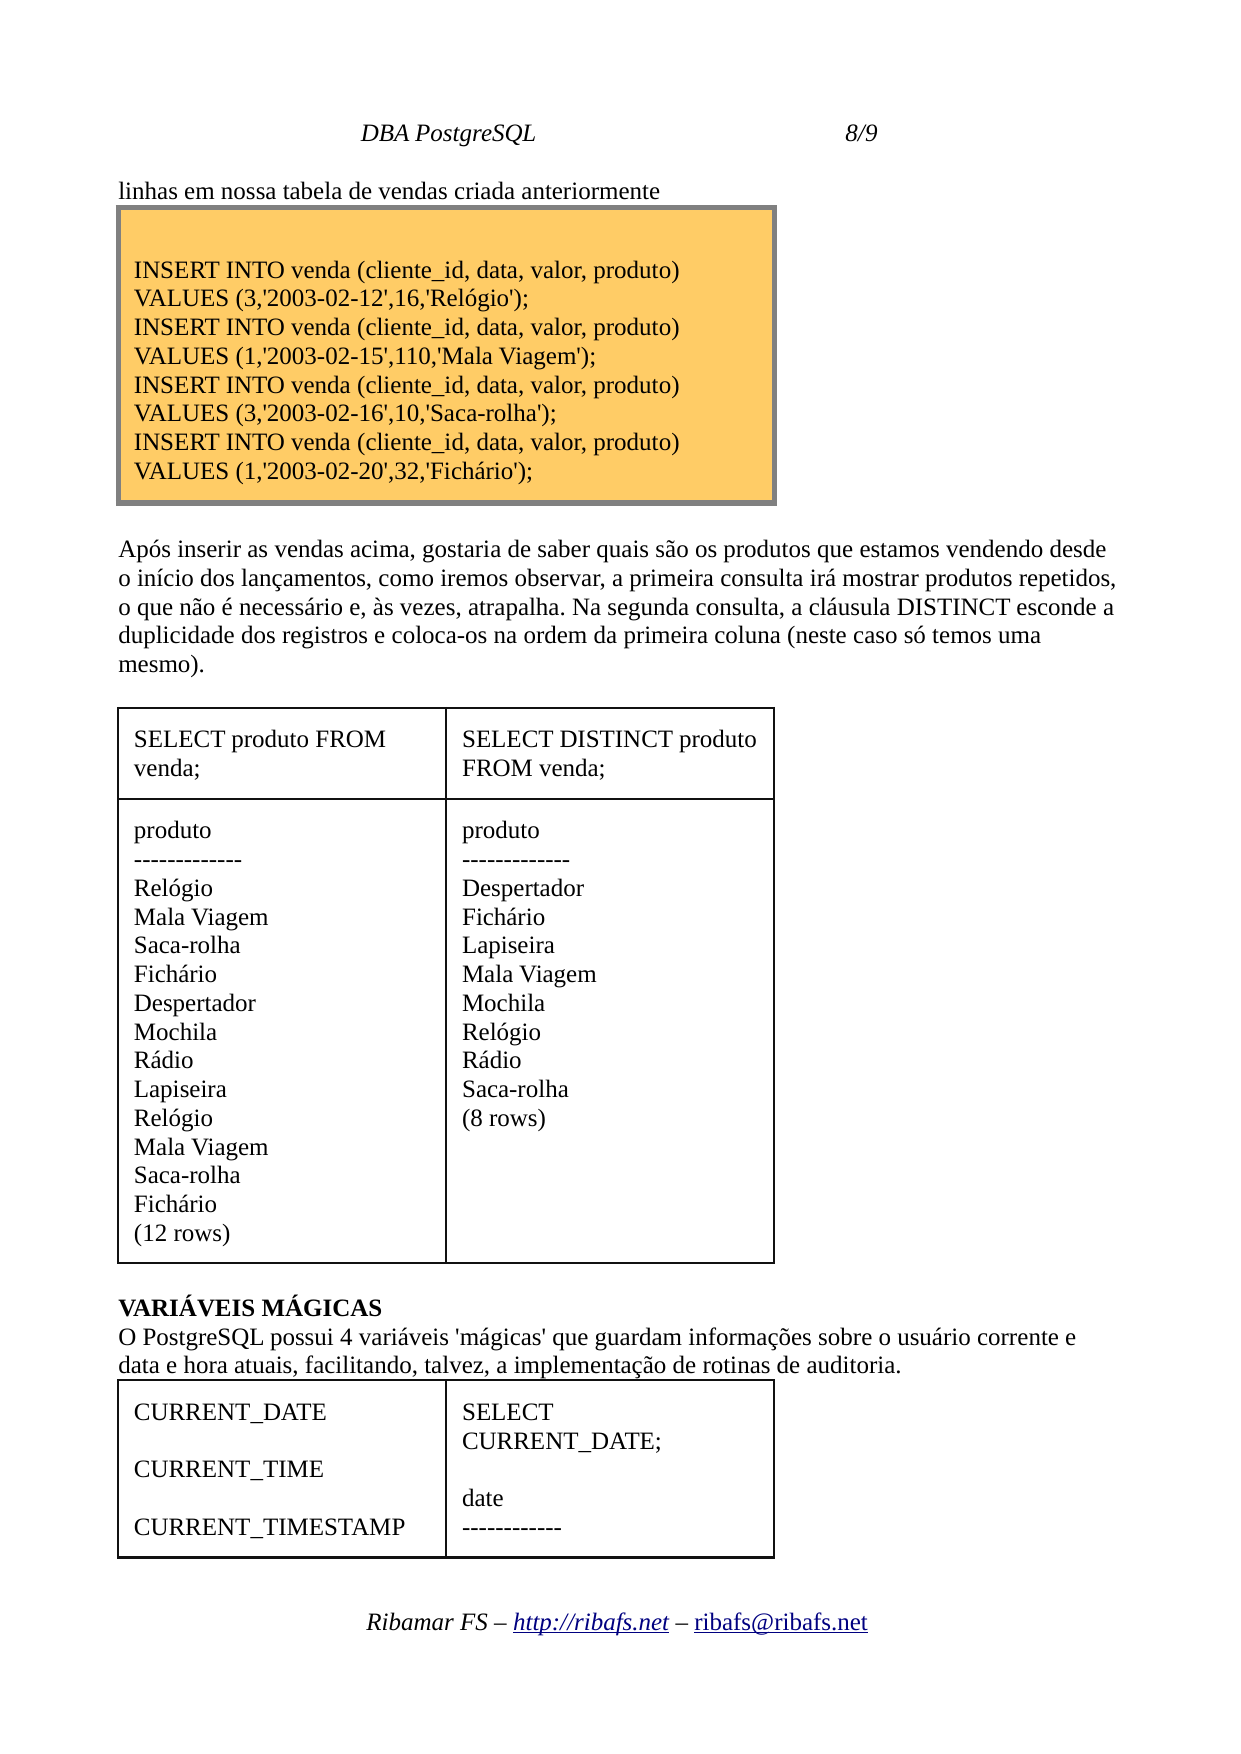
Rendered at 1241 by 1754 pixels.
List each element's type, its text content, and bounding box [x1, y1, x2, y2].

text linhas em nossa tabela de vendas criada anteriormente [118, 176, 1122, 205]
table_header CURRENT_DATE CURRENT_TIME CURRENT_TIMESTAMP [119, 1381, 445, 1556]
table_cell produto ------------- Despertador Fichário Lapiseira Mala Viagem Mochila Relógio Rádio Saca-rolha (8 rows) [447, 800, 773, 1262]
text Após inserir as vendas acima, gostaria de saber quais são os produtos que estamos vendendo desde o início dos lançamentos, como iremos observar, a primeira consulta irá mostrar produtos repetidos, o que não é necessário e, às vezes, atrapalha. Na segunda consulta, a cláusula DISTINCT esconde a duplicidade dos registros e coloca-os na ordem da primeira coluna (neste caso só temos uma mesmo). [118, 534, 1122, 678]
table_header INSERT INTO venda (cliente_id, data, valor, produto) VALUES (3,'2003-02-12',16,'Relógio'); INSERT INTO venda (cliente_id, data, valor, produto) VALUES (1,'2003-02-15',110,'Mala Viagem'); INSERT INTO venda (cliente_id, data, valor, produto) VALUES (3,'2003-02-16',10,'Saca-rolha'); INSERT INTO venda (cliente_id, data, valor, produto) VALUES (1,'2003-02-20',32,'Fichário'); [121, 210, 772, 500]
table_header SELECT CURRENT_DATE; date [447, 1381, 773, 1556]
table_header SELECT produto FROM venda; [119, 709, 445, 798]
table_cell produto ------------- Relógio Mala Viagem Saca-rolha Fichário Despertador Mochila Rádio Lapiseira Relógio Mala Viagem Saca-rolha Fichário (12 rows) [119, 800, 445, 1262]
text O PostgreSQL possui 4 variáveis 'mágicas' que guardam informações sobre o usuário corrente e data e hora atuais, facilitando, talvez, a implementação de rotinas de auditoria. [118, 1322, 1122, 1379]
text VARIÁVEIS MÁGICAS [118, 1293, 1122, 1322]
table_header SELECT DISTINCT produto FROM venda; [447, 709, 773, 798]
